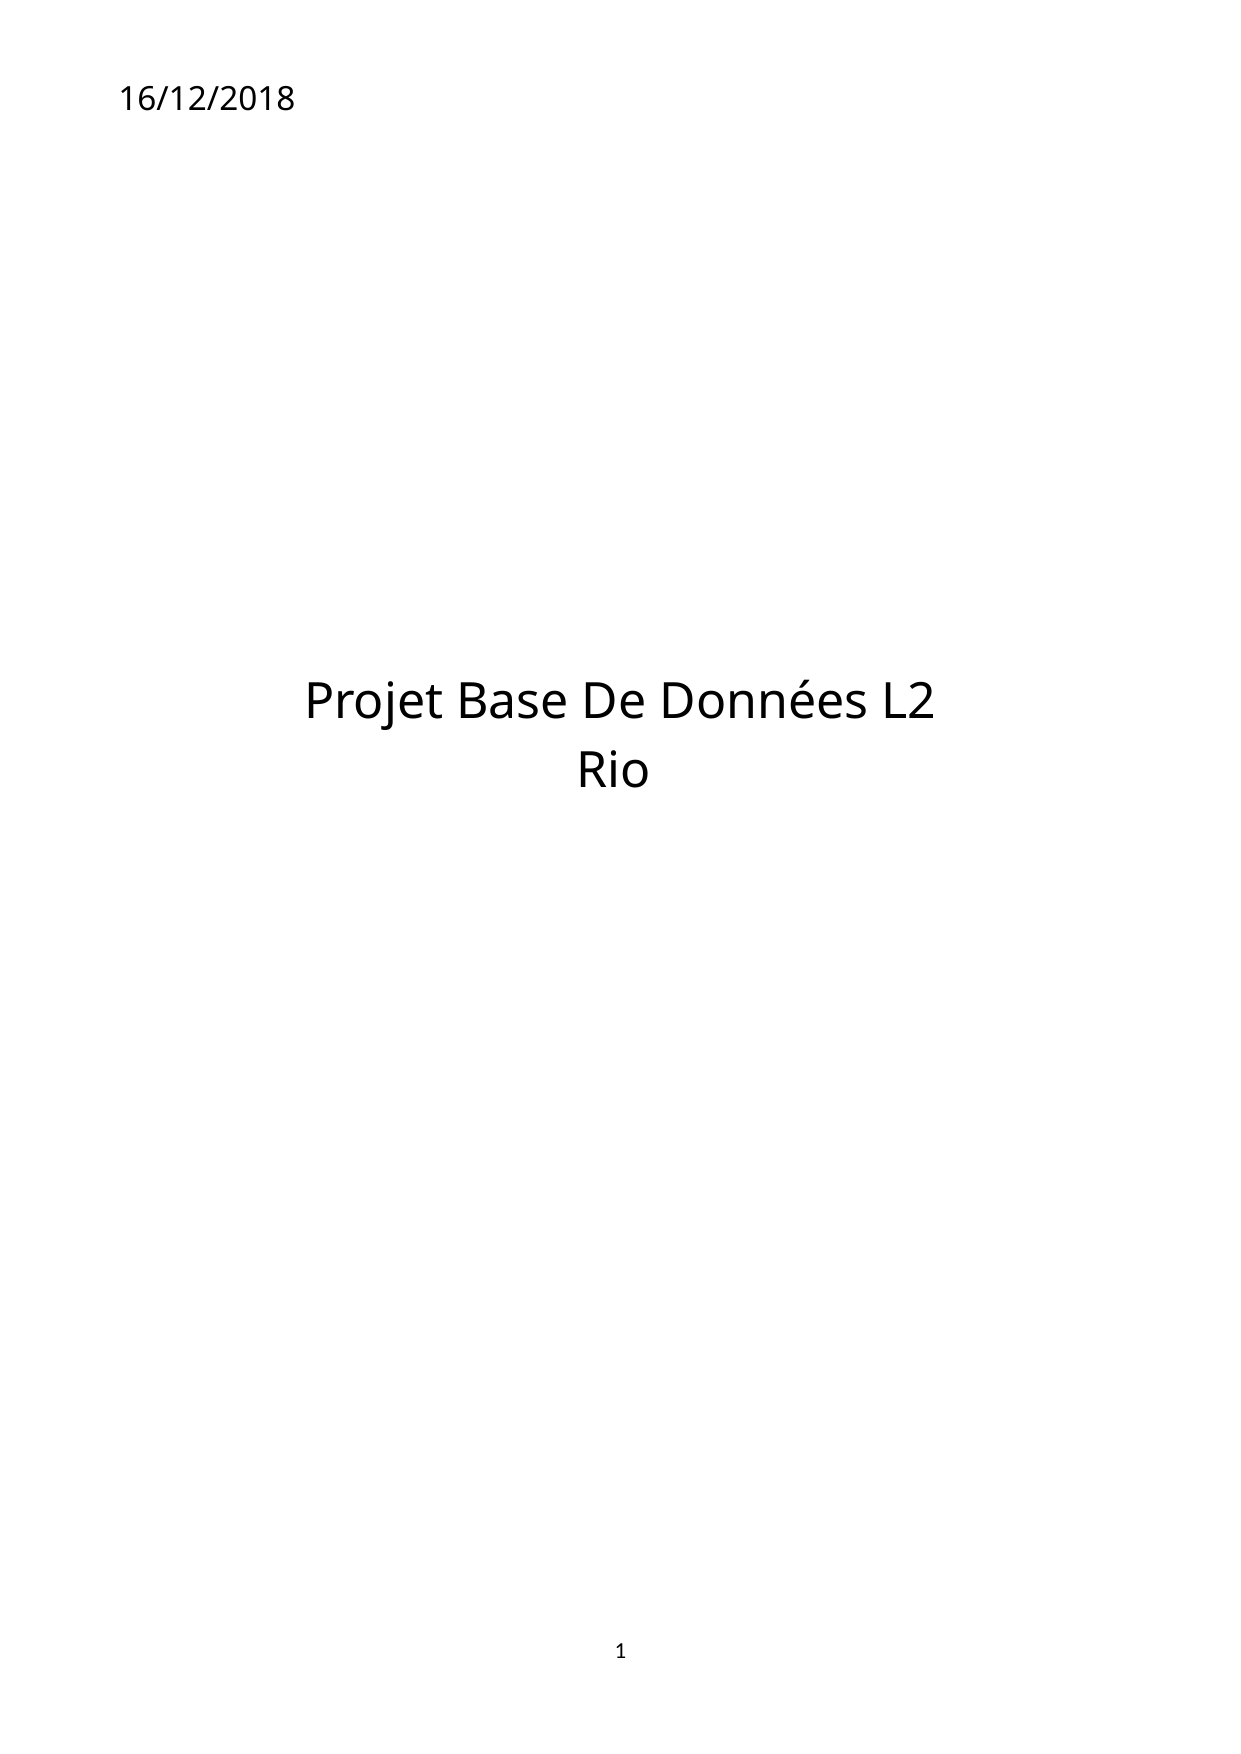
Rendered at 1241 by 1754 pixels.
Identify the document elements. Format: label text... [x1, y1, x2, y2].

text Rio [118, 733, 1122, 802]
text Projet Base De Données L2 [118, 665, 1122, 733]
text 16/12/2018 [118, 75, 1122, 120]
